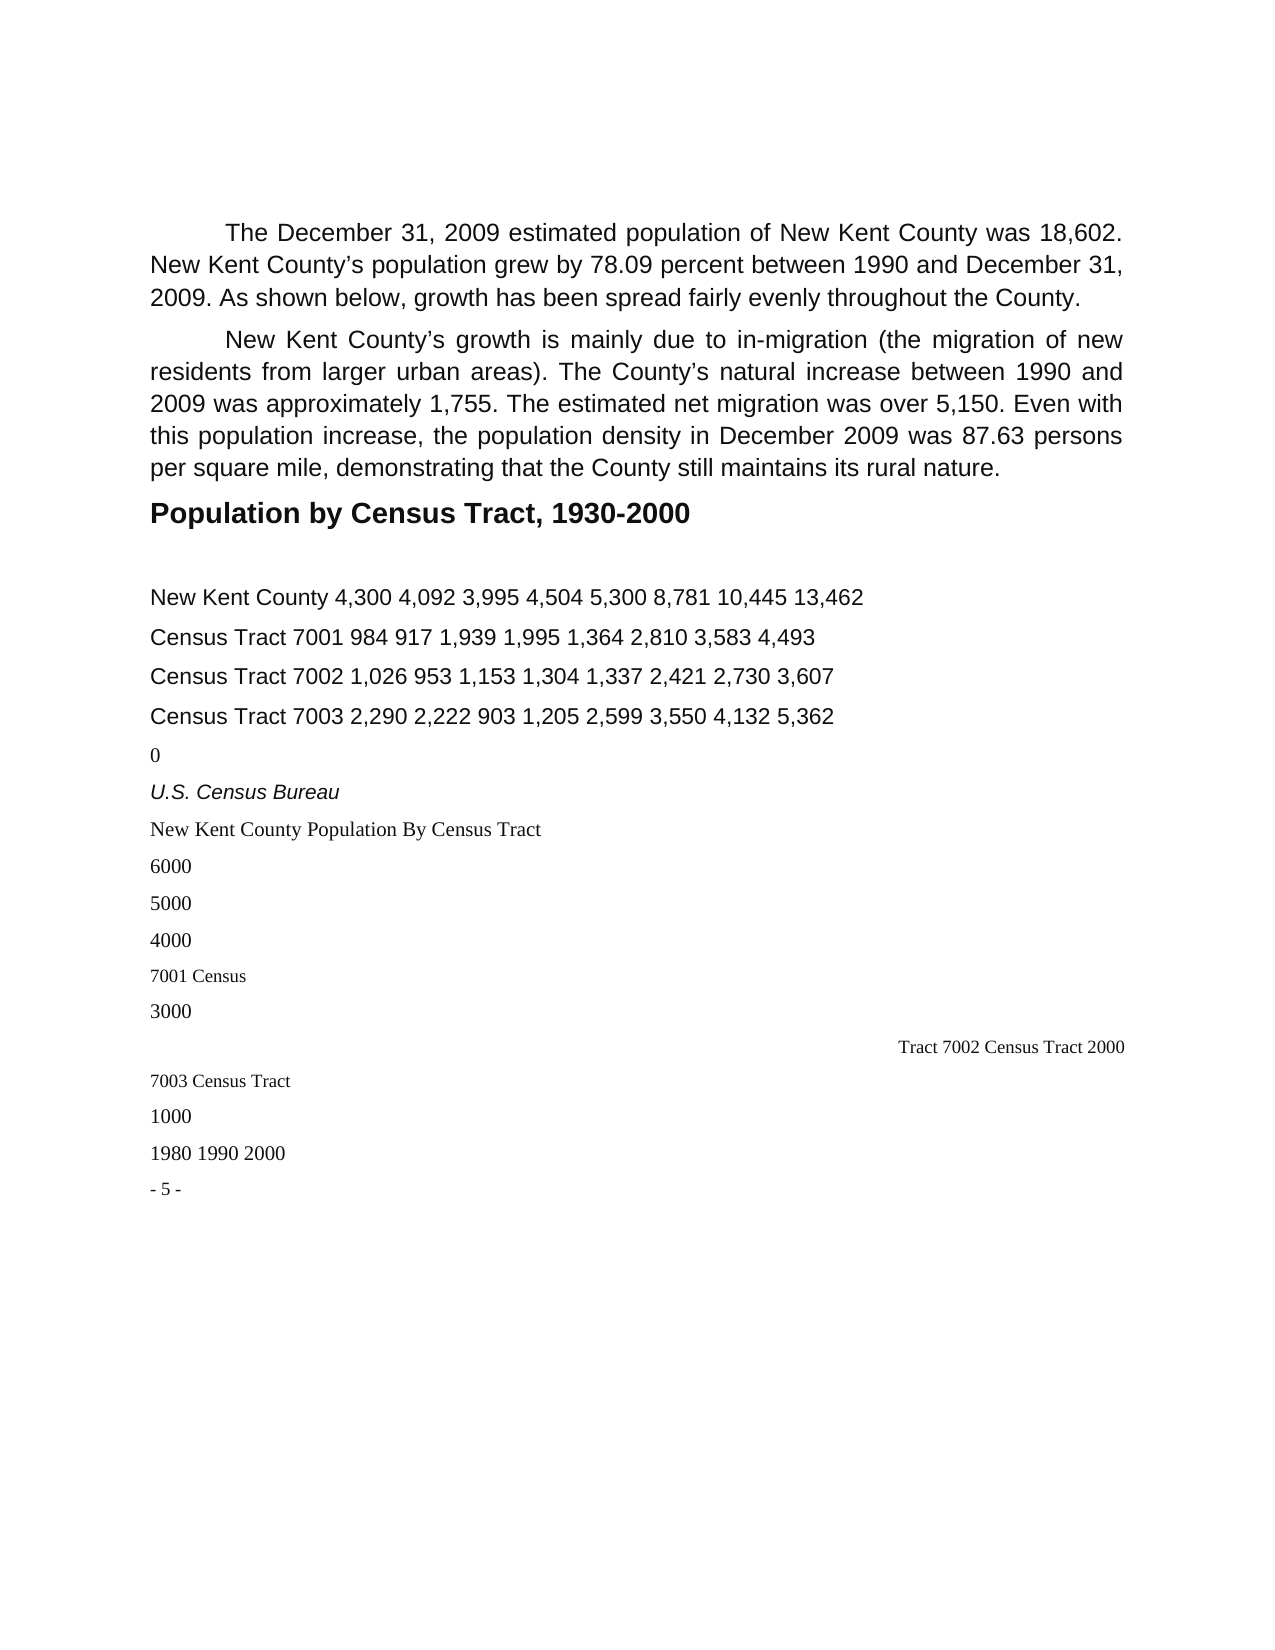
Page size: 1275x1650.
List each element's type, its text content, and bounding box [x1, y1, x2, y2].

text 7001 Census [150, 966, 1125, 986]
text Tract 7002 Census Tract 2000 [150, 1037, 1125, 1057]
text 1000 [150, 1105, 1125, 1128]
text New Kent County 4,300 4,092 3,995 4,504 5,300 8,781 10,445 13,462 [150, 584, 1125, 610]
text 0 [150, 743, 1125, 767]
text 7003 Census Tract [150, 1071, 1125, 1092]
text 3000 [150, 1000, 1125, 1023]
text New Kent County Population By Census Tract [150, 818, 1125, 841]
text 4000 [150, 928, 1125, 952]
text New Kent County’s growth is mainly due to in-migration (the migration of new residents from larger urban areas). The County’s natural increase between 1990 and 2009 was approximately 1,755. The estimated net migration was over 5,150. Even with this population increase, the population density in December 2009 was 87.63 persons per square mile, demonstrating that the County still maintains its rural nature. [150, 326, 1125, 482]
text Census Tract 7001 984 917 1,939 1,995 1,364 2,810 3,583 4,493 [150, 624, 1125, 650]
text Census Tract 7003 2,290 2,222 903 1,205 2,599 3,550 4,132 5,362 [150, 704, 1125, 729]
text Census Tract 7002 1,026 953 1,153 1,304 1,337 2,421 2,730 3,607 [150, 664, 1125, 689]
text 1980 1990 2000 [150, 1142, 1125, 1165]
text Population by Census Tract, 1930-2000 [150, 497, 1125, 529]
text The December 31, 2009 estimated population of New Kent County was 18,602. New Kent County’s population grew by 78.09 percent between 1990 and December 31, 2009. As shown below, growth has been spread fairly evenly throughout the County. [150, 219, 1125, 311]
text 6000 [150, 854, 1125, 878]
text Population [150, 150, 1125, 201]
text - 5 - [150, 1179, 1125, 1200]
text 5000 [150, 892, 1125, 915]
text U.S. Census Bureau [150, 781, 1125, 804]
text 1930 1940 1950 1960 1970 1980 1990 2000 [150, 544, 1125, 570]
